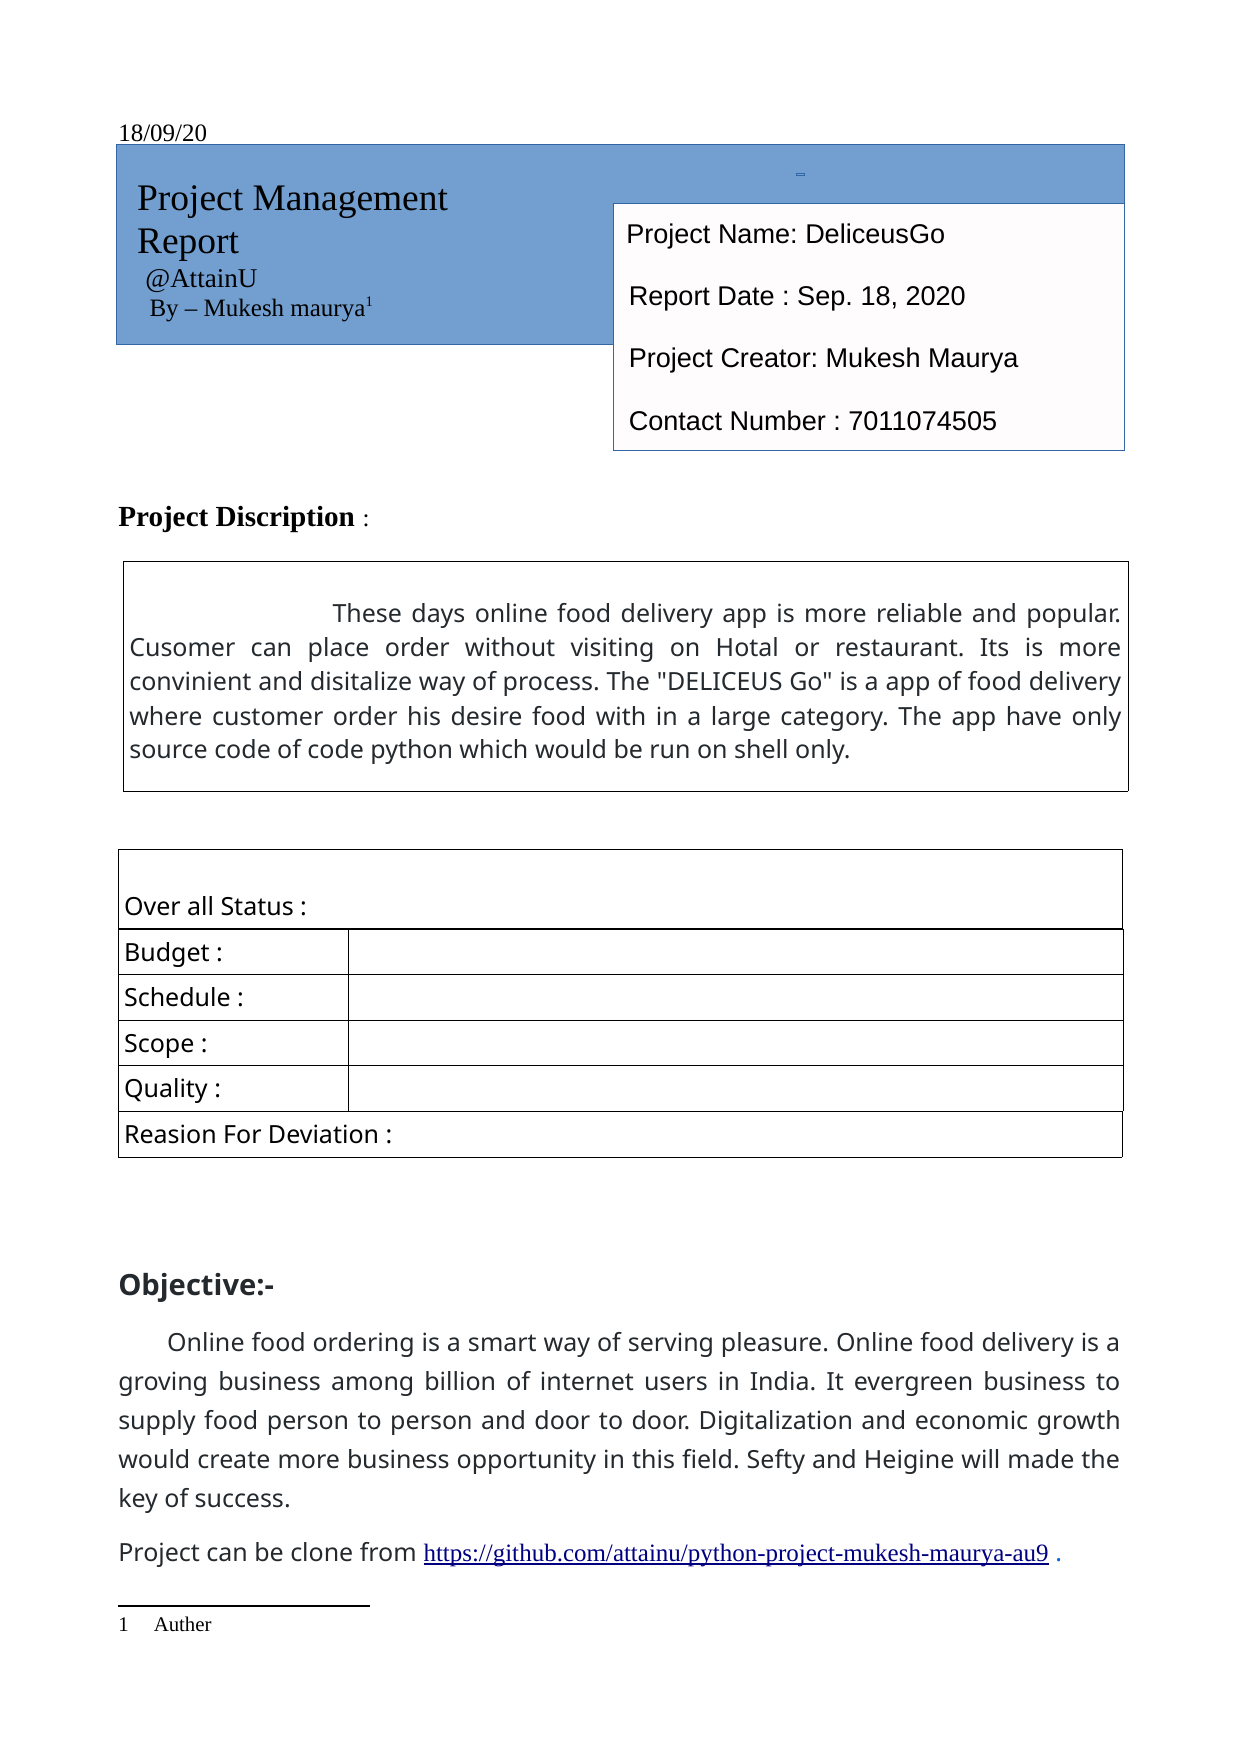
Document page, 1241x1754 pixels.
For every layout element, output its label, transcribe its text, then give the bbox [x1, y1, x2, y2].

text Auther [118, 1612, 1122, 1636]
text By – Mukesh maurya [118, 345, 613, 379]
text Objective:- [118, 1264, 1122, 1304]
text Online food ordering is a smart way of serving pleasure. Online food delivery is a groving business among billion of internet users in India. It evergreen business to supply food person to person and door to door. Digitalization and economic growth would create more business opportunity in this field. Sefty and Heigine will made the key of success. [118, 1324, 1122, 1515]
table_header Reasion For Deviation : [119, 1112, 1122, 1157]
text Project can be clone from https://github.com/attainu/python-project-mukesh-maurya-au9 . [118, 1535, 1122, 1569]
text ppp [118, 379, 613, 408]
table_cell [349, 975, 1123, 1020]
table_cell Schedule : [119, 975, 348, 1020]
table_cell Quality : [119, 1066, 348, 1111]
table_cell [349, 1021, 1123, 1065]
table_header These days online food delivery app is more reliable and popular. Cusomer can place order without visiting on Hotal or restaurant. Its is more convinient and disitalize way of process. The "DELICEUS Go" is a app of food delivery where customer order his desire food with in a large category. The app have only source code of code python which would be run on shell only. [124, 562, 1128, 791]
table_cell [349, 1066, 1123, 1111]
table_cell Scope : [119, 1021, 348, 1065]
table_header Budget : [119, 930, 348, 974]
table_header Over all Status : [119, 850, 1122, 928]
text Project Discription : [118, 499, 1122, 533]
text 18/09/20 [118, 118, 1122, 144]
table_header [349, 930, 1123, 974]
